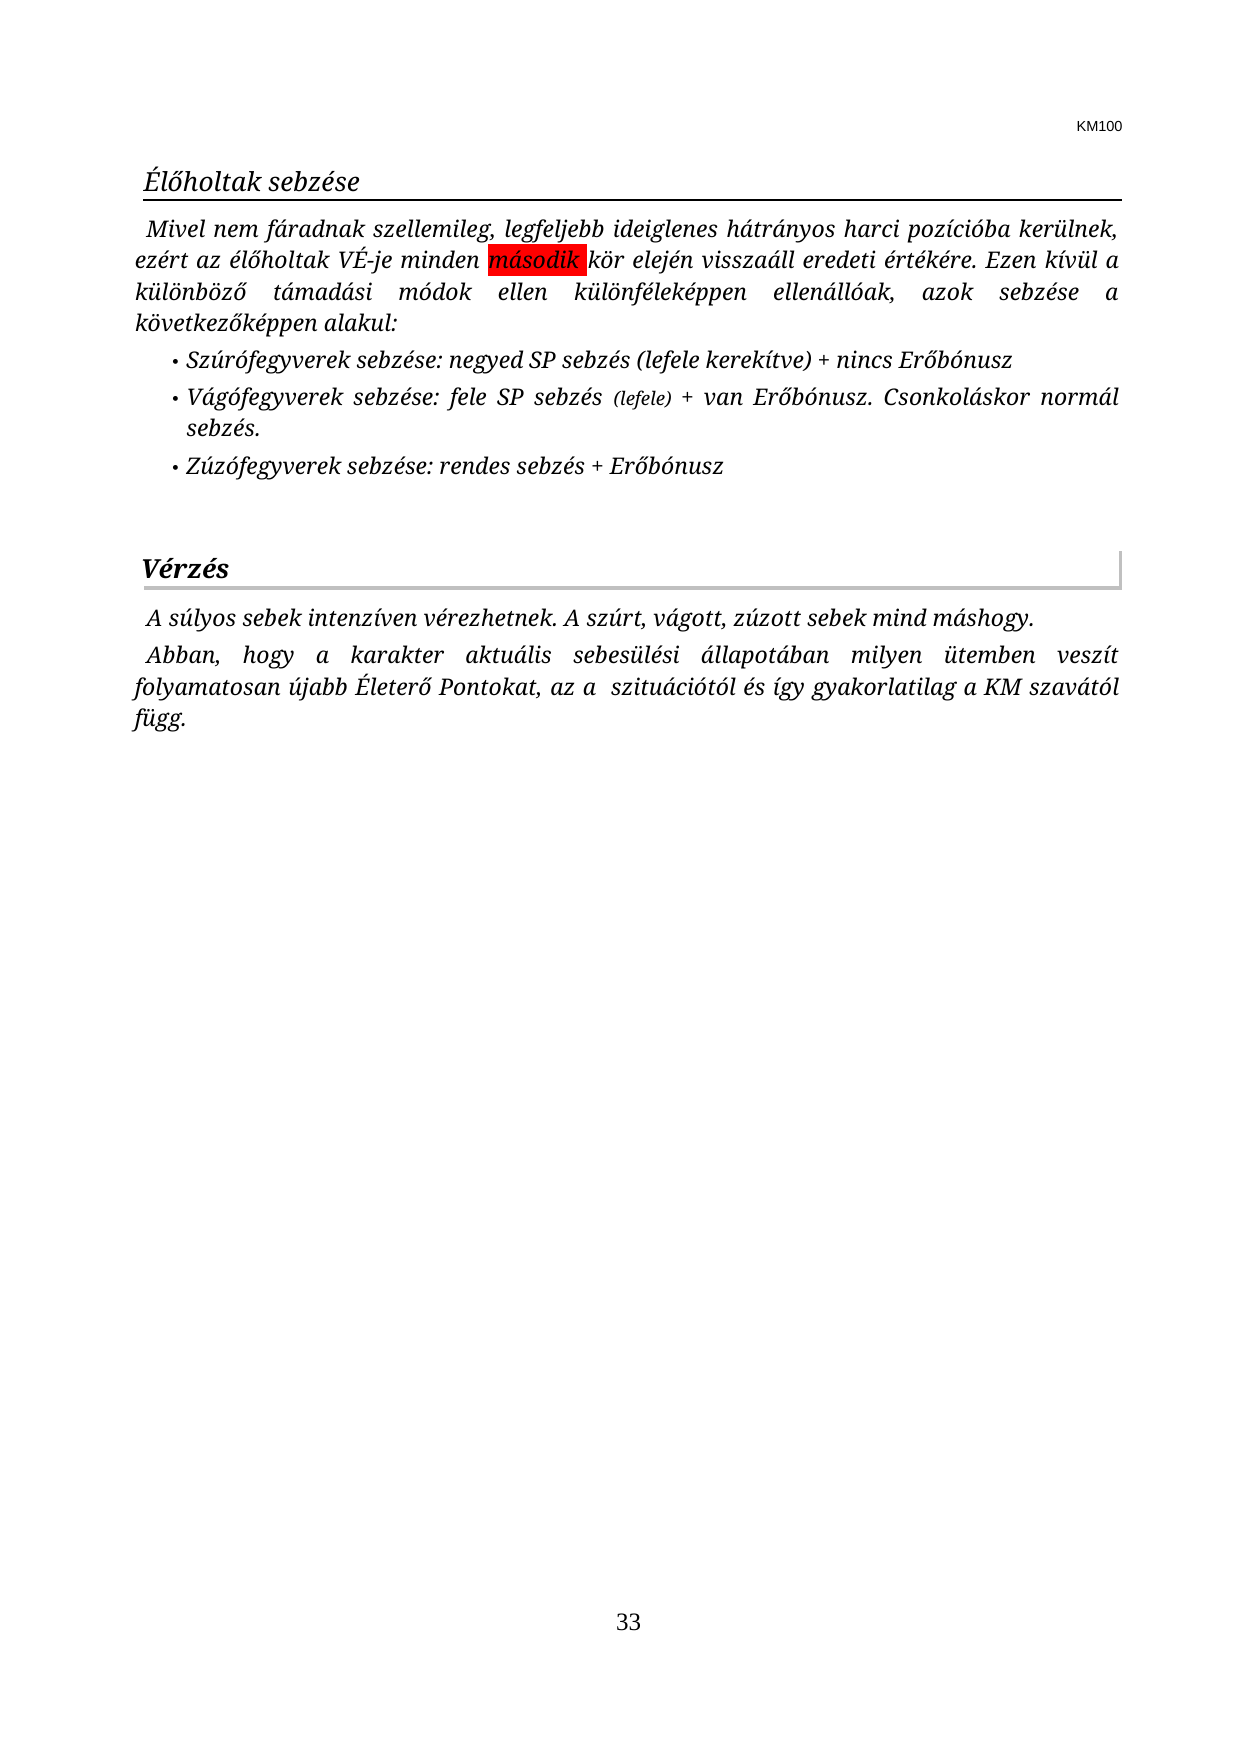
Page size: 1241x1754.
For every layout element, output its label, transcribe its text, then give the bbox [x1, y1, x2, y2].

text Abban, hogy a karakter aktuális sebesülési állapotában milyen ütemben veszít folyamatosan újabb Életerő Pontokat, az a szituációtól és így gyakorlatilag a KM szavától függ. [134, 639, 1122, 733]
list Szúrófegyverek sebzése: negyed SP sebzés (lefele kerekítve) + nincs Erőbónusz [172, 344, 1122, 375]
subtitle Élőholtak sebzése [143, 164, 1122, 199]
text A súlyos sebek intenzíven vérezhetnek. A szúrt, vágott, zúzott sebek mind máshogy. [134, 602, 1122, 633]
subtitle Vérzés [140, 551, 1118, 586]
text Mivel nem fáradnak szellemileg, legfeljebb ideiglenes hátrányos harci pozícióba kerülnek, ezért az élőholtak VÉ-je minden második kör elején visszaáll eredeti értékére. Ezen kívül a különböző támadási módok ellen különféleképpen ellenállóak, azok sebzése a következőképpen alakul: [134, 213, 1122, 338]
list Vágófegyverek sebzése: fele SP sebzés (lefele) + van Erőbónusz. Csonkoláskor normál sebzés. [172, 381, 1122, 444]
list Zúzófegyverek sebzése: rendes sebzés + Erőbónusz [172, 449, 1122, 481]
